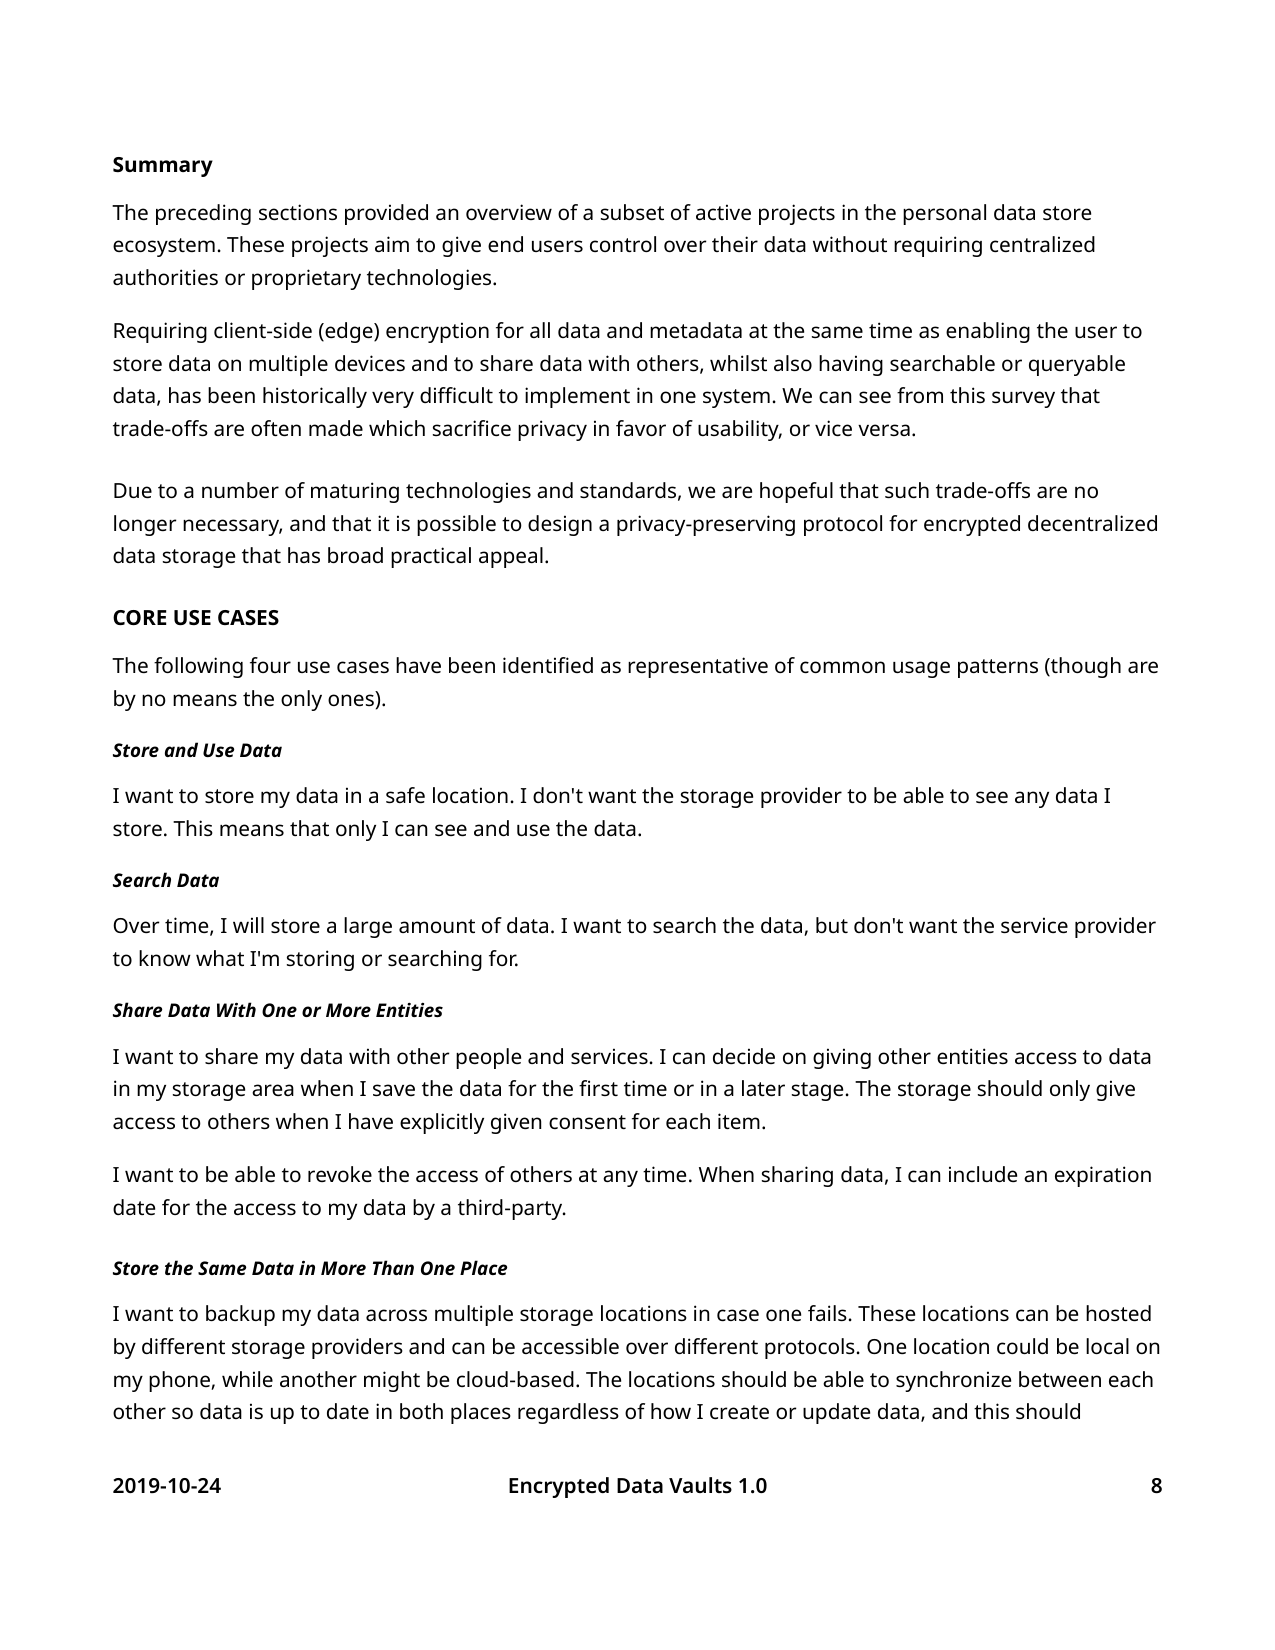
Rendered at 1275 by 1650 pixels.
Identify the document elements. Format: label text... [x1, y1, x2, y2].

text Over time, I will store a large amount of data. I want to search the data, but don't want the service provider to know what I'm storing or searching for. [112, 912, 1162, 973]
text Due to a number of maturing technologies and standards, we are hopeful that such trade-offs are no longer necessary, and that it is possible to design a privacy-preserving protocol for encrypted decentralized data storage that has broad practical appeal. [112, 476, 1162, 570]
subtitle Store the Same Data in More Than One Place [112, 1255, 1162, 1281]
text I want to backup my data across multiple storage locations in case one fails. These locations can be hosted by different storage providers and can be accessible over different protocols. One location could be local on my phone, while another might be cloud-based. The locations should be able to synchronize between each other so data is up to date in both places regardless of how I create or update data, and this should [112, 1299, 1162, 1426]
subtitle Store and Use Data [112, 737, 1162, 763]
text Requiring client-side (edge) encryption for all data and metadata at the same time as enabling the user to store data on multiple devices and to share data with others, whilst also having searchable or queryable data, has been historically very difficult to implement in one system. We can see from this survey that trade-offs are often made which sacrifice privacy in favor of usability, or vice versa. [112, 316, 1162, 442]
subtitle Core Use Cases [112, 603, 1162, 632]
subtitle Search Data [112, 867, 1162, 893]
text I want to share my data with other people and services. I can decide on giving other entities access to data in my storage area when I save the data for the first time or in a later stage. The storage should only give access to others when I have explicitly given consent for each item. [112, 1042, 1162, 1136]
subtitle Share Data With One or More Entities [112, 998, 1162, 1023]
text The following four use cases have been identified as representative of common usage patterns (though are by no means the only ones). [112, 651, 1162, 712]
subtitle Summary [112, 150, 1162, 178]
text The preceding sections provided an overview of a subset of active projects in the personal data store ecosystem. These projects aim to give end users control over their data without requiring centralized authorities or proprietary technologies. [112, 198, 1162, 291]
text I want to be able to revoke the access of others at any time. When sharing data, I can include an expiration date for the access to my data by a third-party. [112, 1161, 1162, 1222]
text I want to store my data in a safe location. I don't want the storage provider to be able to see any data I store. This means that only I can see and use the data. [112, 781, 1162, 842]
